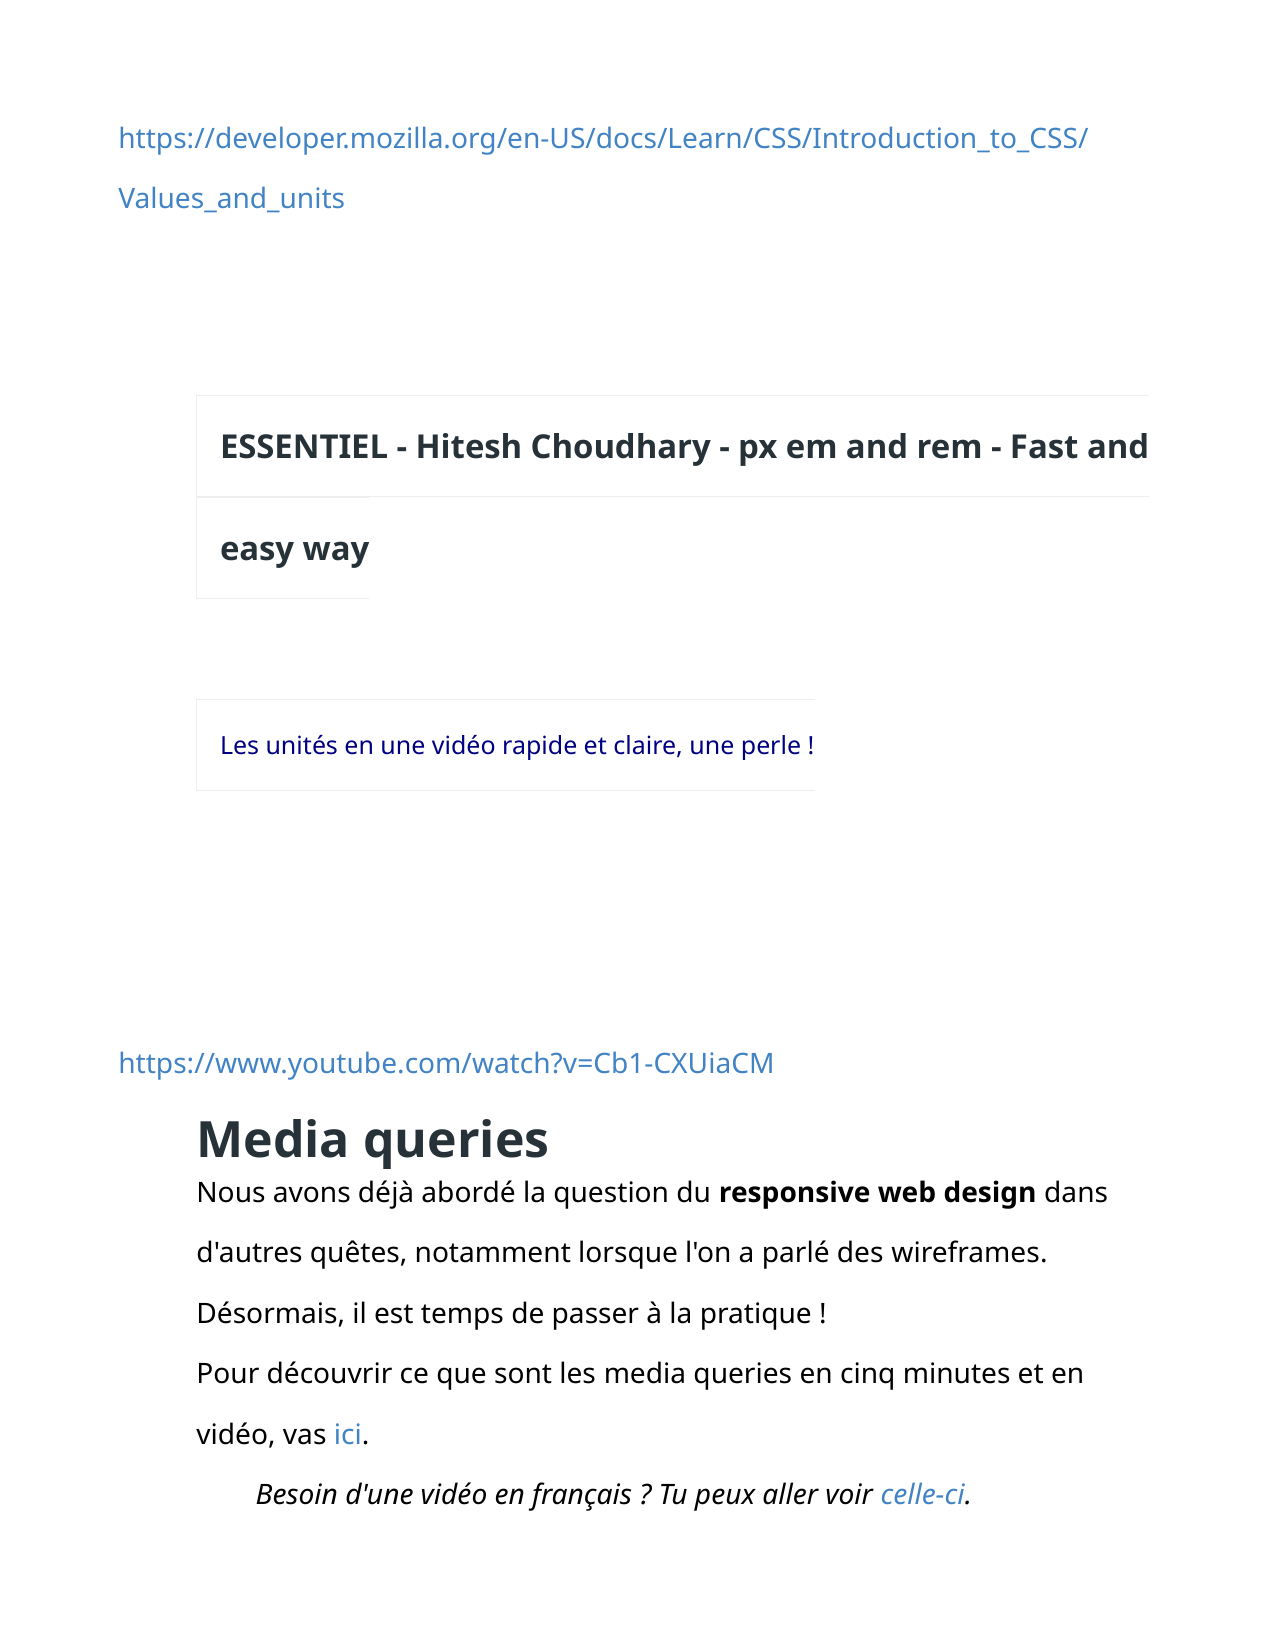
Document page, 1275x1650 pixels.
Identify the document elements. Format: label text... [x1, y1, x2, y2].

text Nous avons déjà abordé la question du responsive web design dans d'autres quêtes, notamment lorsque l'on a parlé des wireframes. Désormais, il est temps de passer à la pratique ! [196, 1172, 1157, 1331]
text Les unités en une vidéo rapide et claire, une perle ! [197, 699, 1157, 790]
subtitle Media queries [196, 1104, 1157, 1172]
text Besoin d'une vidéo en français ? Tu peux aller voir celle-ci. [255, 1474, 1098, 1513]
text https://www.youtube.com/watch?v=Cb1-CXUiaCM [118, 1043, 1157, 1082]
text https://developer.mozilla.org/en-US/docs/Learn/CSS/Introduction_to_CSS/Values_and_units [118, 118, 1157, 217]
subtitle ESSENTIEL - Hitesh Choudhary - px em and rem - Fast and easy way [197, 395, 1157, 598]
text Pour découvrir ce que sont les media queries en cinq minutes et en vidéo, vas ici. [196, 1353, 1157, 1452]
